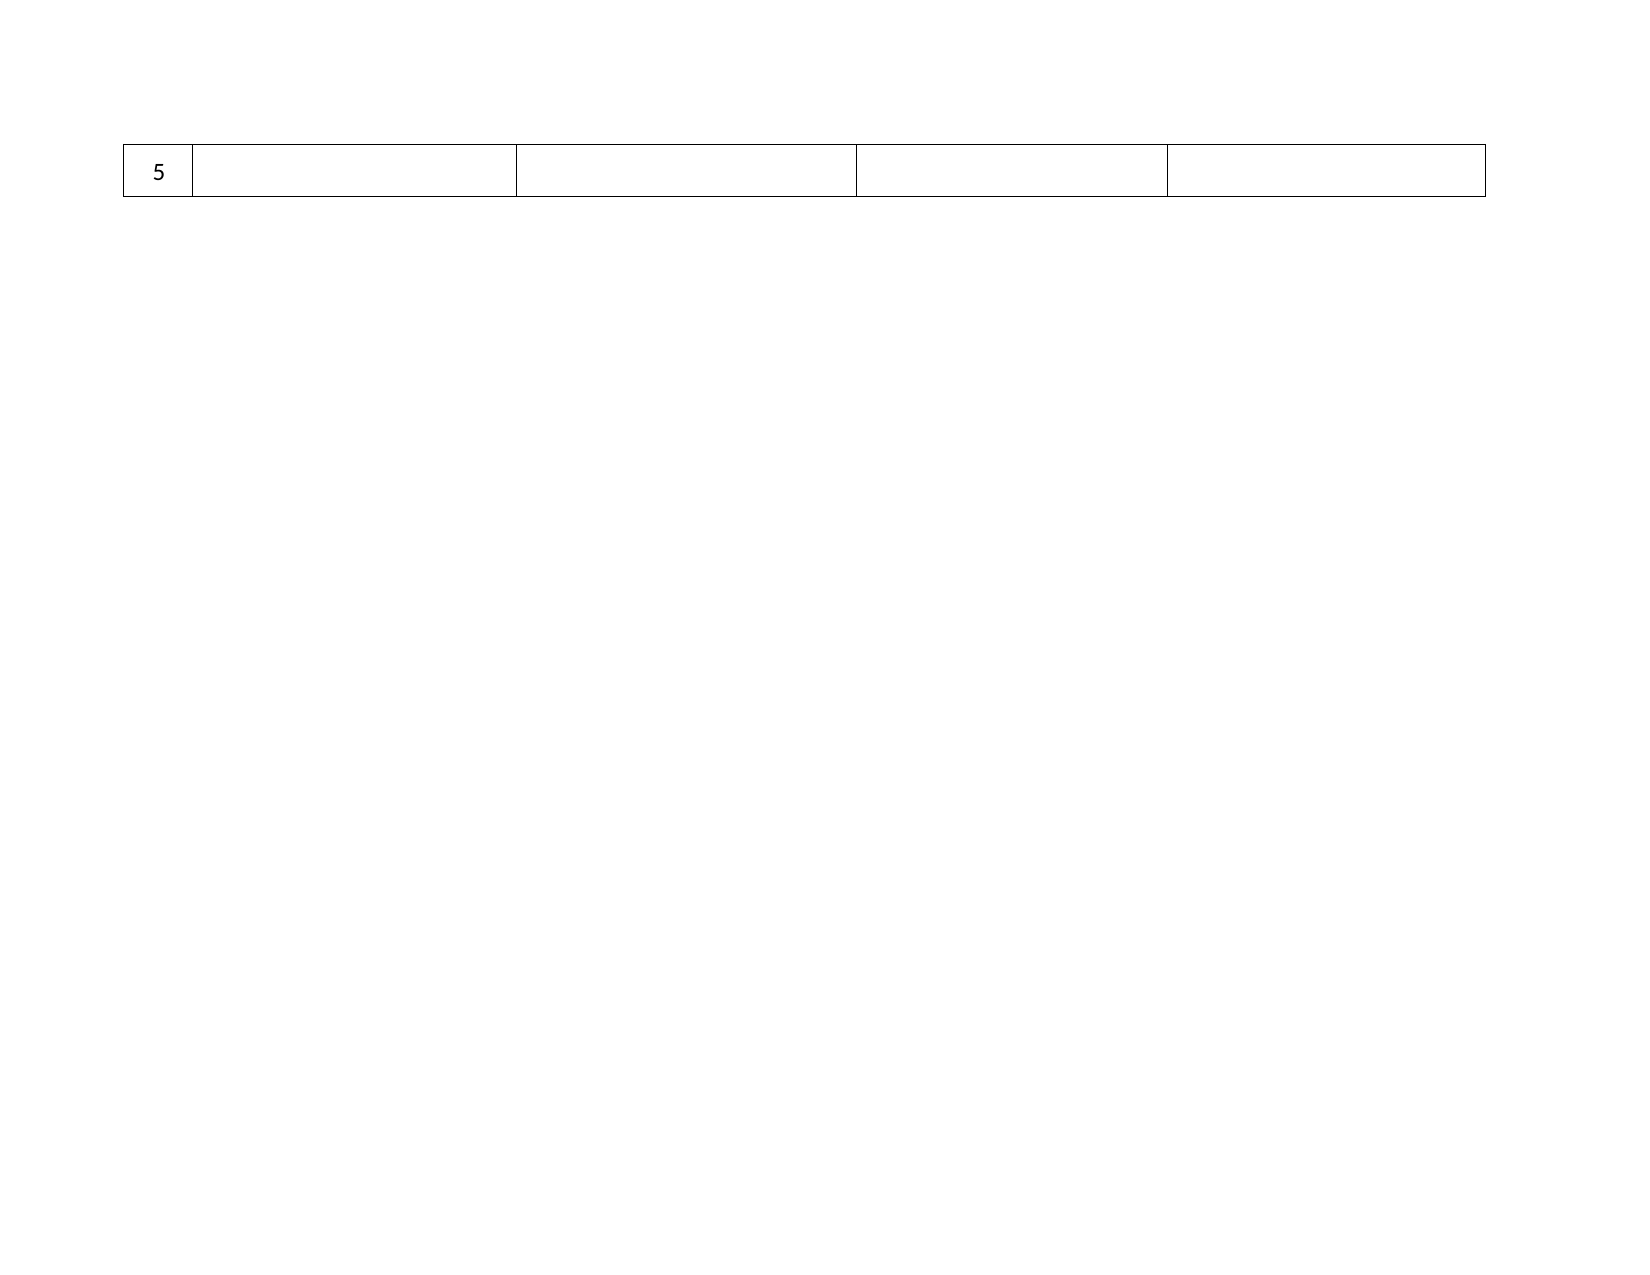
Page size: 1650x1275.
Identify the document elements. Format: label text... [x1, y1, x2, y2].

table_cell [517, 145, 856, 196]
table_cell [193, 145, 516, 196]
table_cell [857, 145, 1167, 196]
table_cell 5 [124, 145, 192, 196]
table_cell [1168, 145, 1485, 196]
